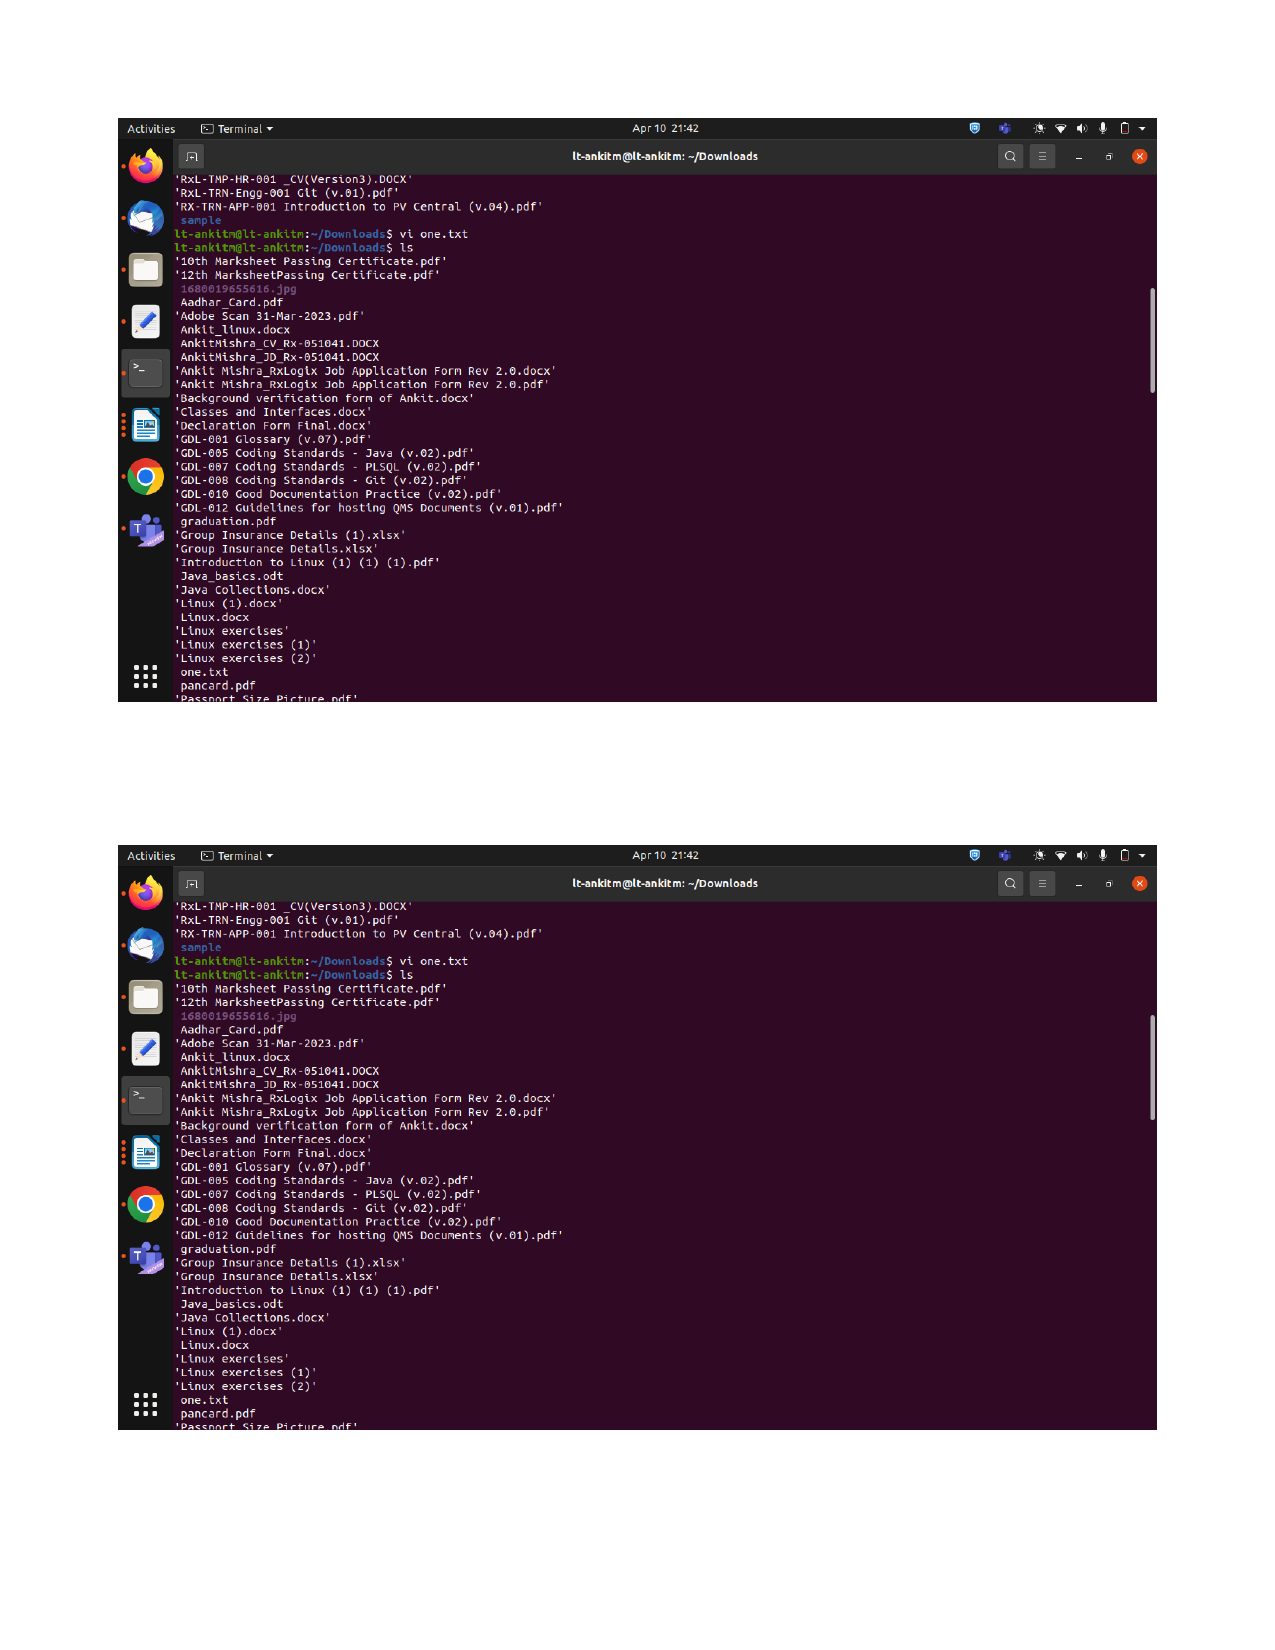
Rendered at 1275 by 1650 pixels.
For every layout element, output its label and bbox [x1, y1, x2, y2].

picture [118, 845, 1157, 1430]
picture [118, 118, 1157, 702]
